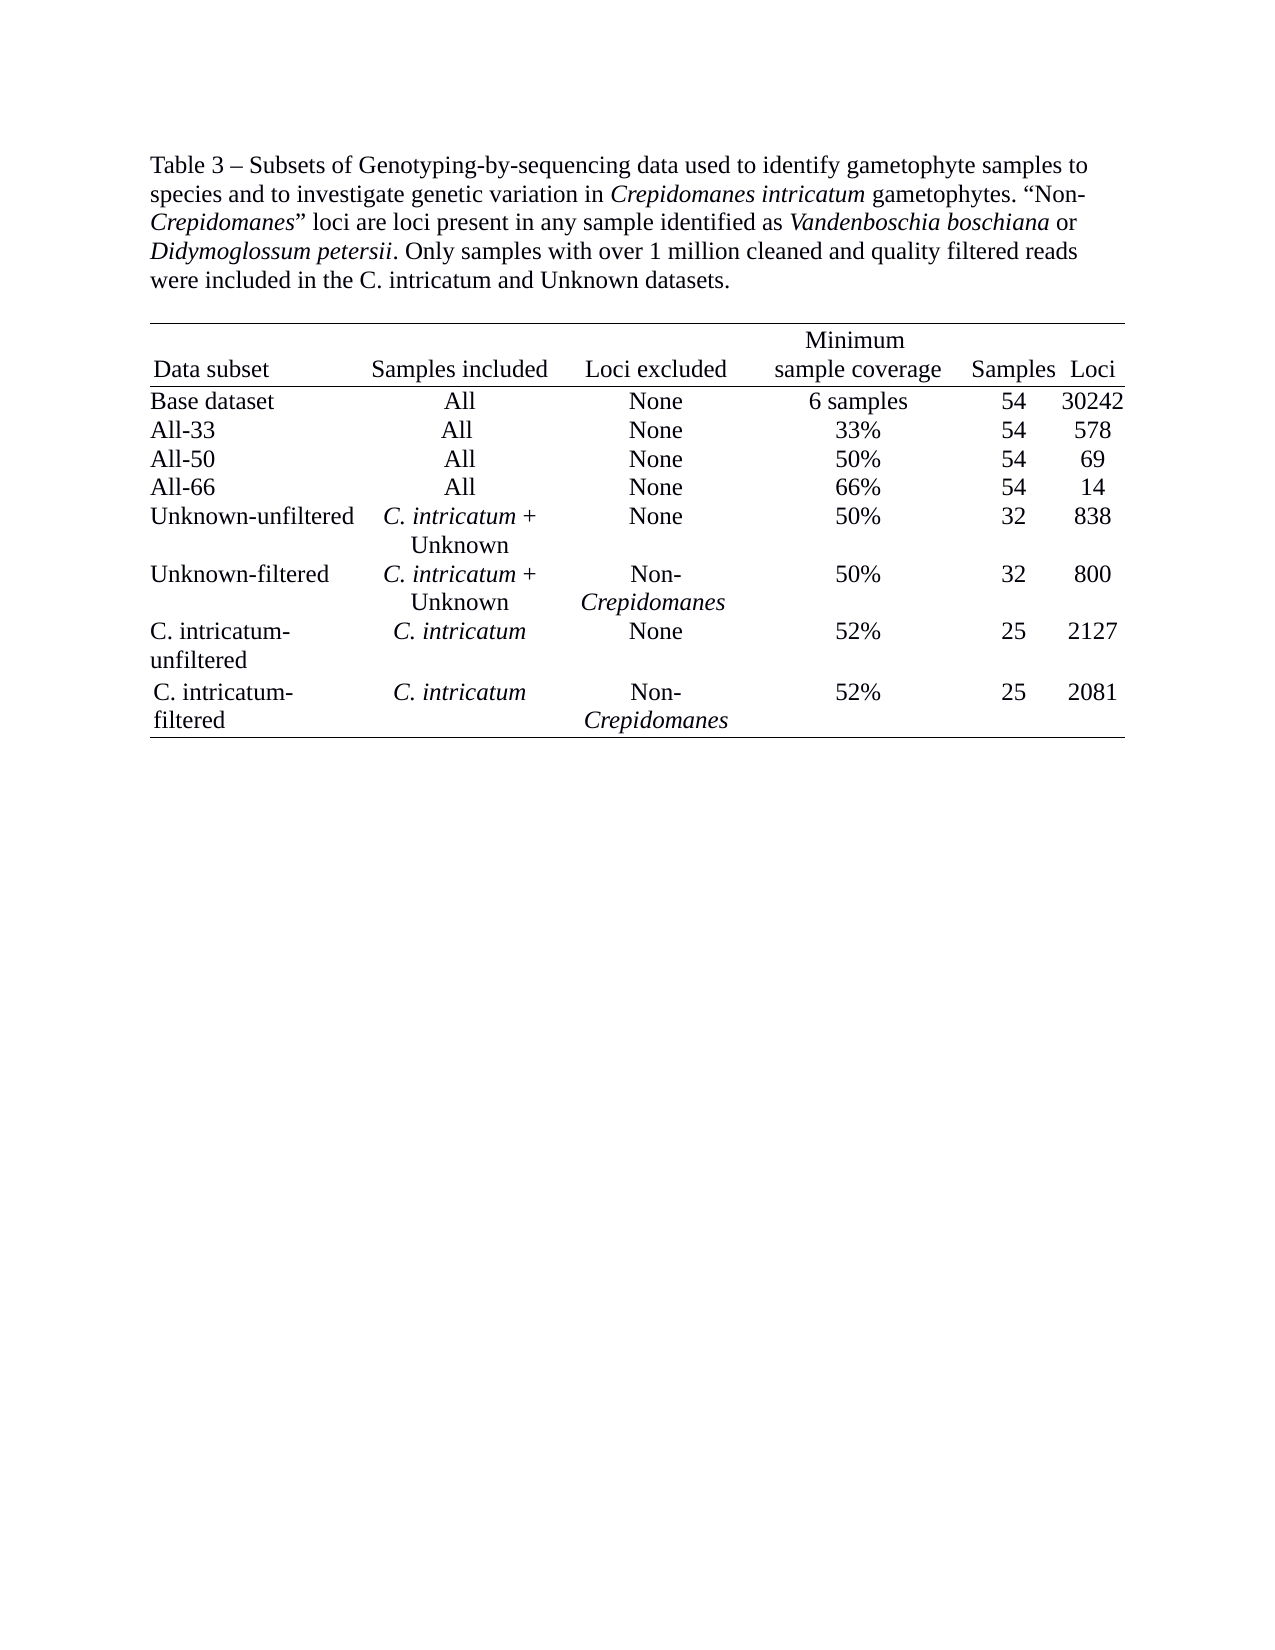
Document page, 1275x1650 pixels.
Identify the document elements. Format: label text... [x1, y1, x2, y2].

table_header Loci excluded [562, 324, 749, 386]
table_cell 25 [966, 616, 1060, 674]
table_cell All-33 [150, 415, 357, 444]
table_cell None [562, 387, 749, 415]
table_cell 54 [966, 444, 1060, 472]
table_header Loci [1060, 324, 1125, 386]
table_header Minimum sample coverage [750, 324, 966, 386]
table_cell All-50 [150, 444, 357, 472]
table_cell All [357, 415, 562, 444]
table_cell 69 [1060, 444, 1125, 472]
table_cell Non-Crepidomanes [562, 674, 749, 737]
table_cell 50% [750, 444, 966, 472]
table_cell C. intricatum [357, 616, 562, 674]
table_cell 14 [1060, 473, 1125, 501]
table_cell Unknown-unfiltered [150, 501, 357, 559]
table_cell All [357, 444, 562, 472]
table_cell All [357, 473, 562, 501]
table_cell 838 [1060, 501, 1125, 559]
table_cell C. intricatum-filtered [150, 674, 357, 737]
table_header Samples included [357, 324, 562, 386]
table_cell 54 [966, 473, 1060, 501]
table_header Data subset [150, 324, 357, 386]
table_cell Unknown-filtered [150, 559, 357, 616]
table_cell 32 [966, 559, 1060, 616]
table_cell 800 [1060, 559, 1125, 616]
table_cell 2127 [1060, 616, 1125, 674]
table_cell 50% [750, 501, 966, 559]
table_cell None [562, 501, 749, 559]
table_cell 54 [966, 415, 1060, 444]
table_cell 52% [750, 674, 966, 737]
table_cell 50% [750, 559, 966, 616]
table_cell C. intricatum + Unknown [357, 559, 562, 616]
table_cell 25 [966, 674, 1060, 737]
text Table 3 – Subsets of Genotyping-by-sequencing data used to identify gametophyte samples to species and to investigate genetic variation in Crepidomanes intricatum gametophytes. “Non-Crepidomanes” loci are loci present in any sample identified as Vandenboschia boschiana or Didymoglossum petersii. Only samples with over 1 million cleaned and quality filtered reads were included in the C. intricatum and Unknown datasets. [150, 150, 1125, 294]
table_header Samples [966, 324, 1060, 386]
table_cell All-66 [150, 473, 357, 501]
table_cell 6 samples [750, 387, 966, 415]
table_cell Non-Crepidomanes [562, 559, 749, 616]
table_cell Base dataset [150, 387, 357, 415]
table_cell None [562, 415, 749, 444]
table_cell None [562, 444, 749, 472]
table_cell 54 [966, 387, 1060, 415]
table_cell C. intricatum [357, 674, 562, 737]
table_cell 66% [750, 473, 966, 501]
table_cell 2081 [1060, 674, 1125, 737]
table_cell All [357, 387, 562, 415]
table_cell 30242 [1060, 387, 1125, 415]
table_cell None [562, 616, 749, 674]
table_cell C. intricatum-unfiltered [150, 616, 357, 674]
table_cell 578 [1060, 415, 1125, 444]
table_cell 33% [750, 415, 966, 444]
table_cell 52% [750, 616, 966, 674]
table_cell None [562, 473, 749, 501]
table_cell C. intricatum + Unknown [357, 501, 562, 559]
table_cell 32 [966, 501, 1060, 559]
